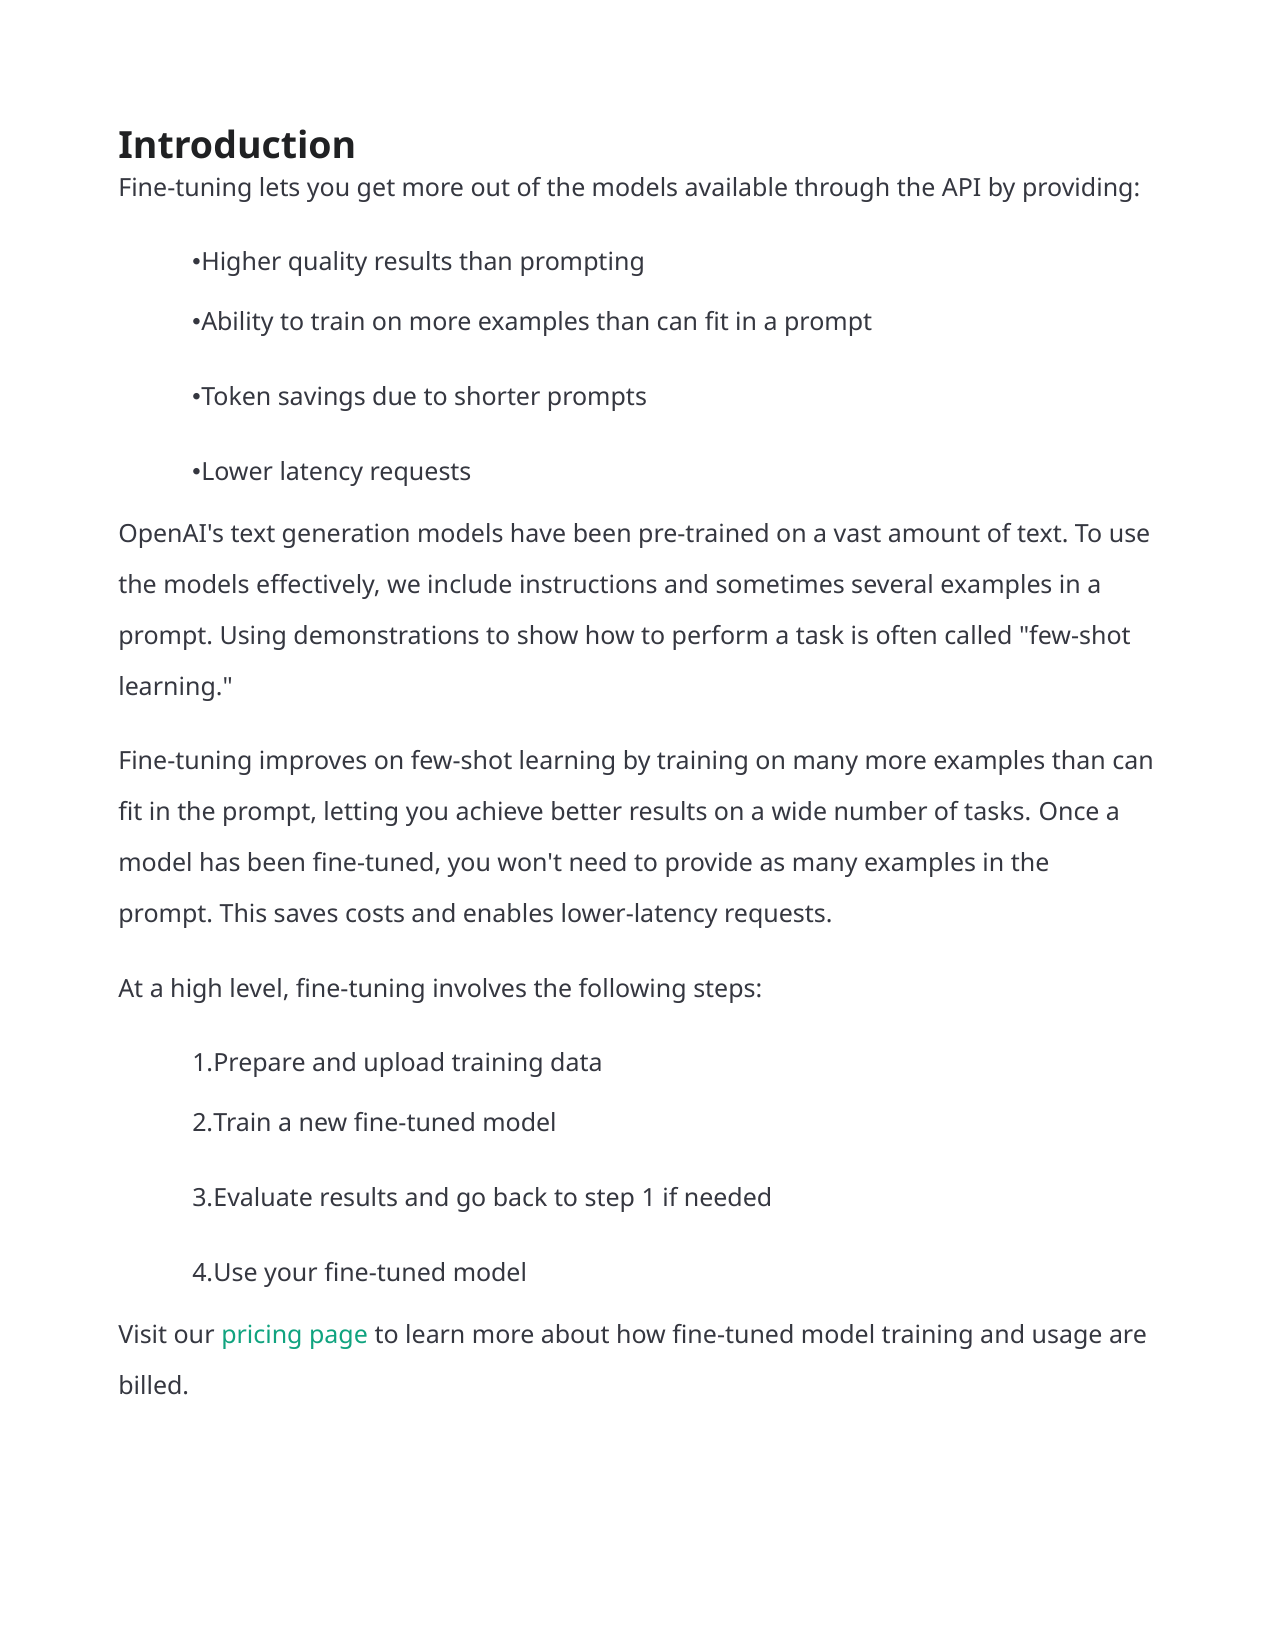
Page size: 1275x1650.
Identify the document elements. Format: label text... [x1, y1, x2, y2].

list Higher quality results than prompting [118, 244, 1157, 278]
list Train a new fine-tuned model [118, 1105, 1157, 1139]
list Prepare and upload training data [118, 1045, 1157, 1079]
text Fine-tuning lets you get more out of the models available through the API by providing: [118, 169, 1157, 203]
list Token savings due to shorter prompts [118, 378, 1157, 412]
list Lower latency requests [118, 453, 1157, 487]
text OpenAI's text generation models have been pre-trained on a vast amount of text. To use the models effectively, we include instructions and sometimes several examples in a prompt. Using demonstrations to show how to perform a task is often called "few-shot learning." [118, 515, 1157, 702]
list Ability to train on more examples than can fit in a prompt [118, 304, 1157, 338]
list Evaluate results and go back to step 1 if needed [118, 1180, 1157, 1214]
text Visit our pricing page to learn more about how fine-tuned model training and usage are billed. [118, 1317, 1157, 1402]
list Use your fine-tuned model [118, 1254, 1157, 1288]
text Fine-tuning improves on few-shot learning by training on many more examples than can fit in the prompt, letting you achieve better results on a wide number of tasks. Once a model has been fine-tuned, you won't need to provide as many examples in the prompt. This saves costs and enables lower-latency requests. [118, 743, 1157, 930]
subtitle Introduction [118, 118, 1157, 169]
text At a high level, fine-tuning involves the following steps: [118, 971, 1157, 1004]
